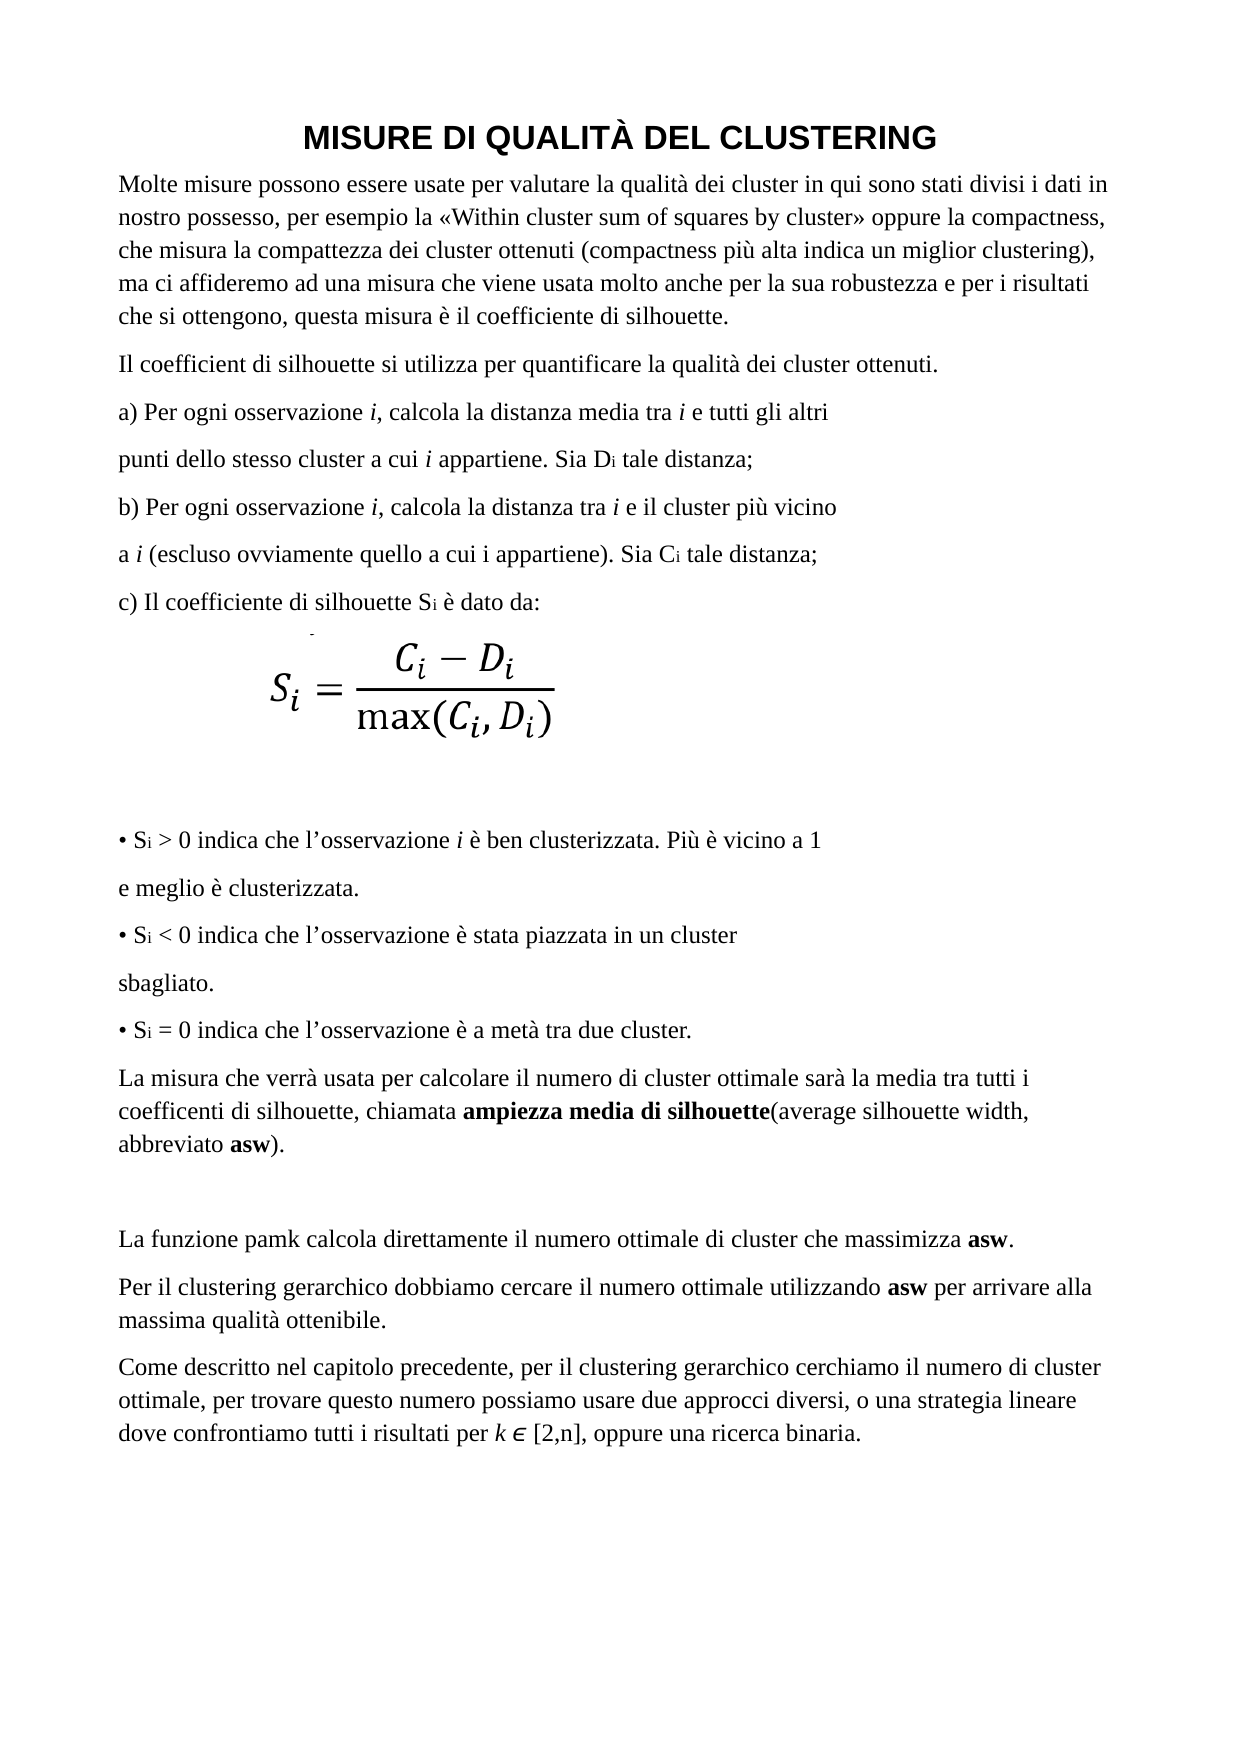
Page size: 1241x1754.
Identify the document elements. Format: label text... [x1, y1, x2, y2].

text • Si = 0 indica che l’osservazione è a metà tra due cluster. [118, 1015, 1122, 1044]
text a) Per ogni osservazione i, calcola la distanza media tra i e tutti gli altri [118, 397, 1122, 425]
text e meglio è clusterizzata. [118, 873, 1122, 901]
subtitle MISURE DI QUALITÀ DEL CLUSTERING [118, 118, 1122, 157]
picture [249, 634, 629, 764]
text sbagliato. [118, 968, 1122, 997]
text Molte misure possono essere usate per valutare la qualità dei cluster in qui sono stati divisi i dati in nostro possesso, per esempio la «Within cluster sum of squares by cluster» oppure la compactness, che misura la compattezza dei cluster ottenuti (compactness più alta indica un miglior clustering), ma ci affideremo ad una misura che viene usata molto anche per la sua robustezza e per i risultati che si ottengono, questa misura è il coefficiente di silhouette. [118, 169, 1122, 330]
text Come descritto nel capitolo precedente, per il clustering gerarchico cerchiamo il numero di cluster ottimale, per trovare questo numero possiamo usare due approcci diversi, o una strategia lineare dove confrontiamo tutti i risultati per k ϵ [2,n], oppure una ricerca binaria. [118, 1352, 1122, 1449]
text • Si > 0 indica che l’osservazione i è ben clusterizzata. Più è vicino a 1 [118, 825, 1122, 854]
text • Si < 0 indica che l’osservazione è stata piazzata in un cluster [118, 920, 1122, 949]
text c) Il coefficiente di silhouette Si è dato da: [118, 587, 1122, 616]
text punti dello stesso cluster a cui i appartiene. Sia Di tale distanza; [118, 444, 1122, 473]
text La misura che verrà usata per calcolare il numero di cluster ottimale sarà la media tra tutti i coefficenti di silhouette, chiamata ampiezza media di silhouette(average silhouette width, abbreviato asw). [118, 1063, 1122, 1158]
text a i (escluso ovviamente quello a cui i appartiene). Sia Ci tale distanza; [118, 539, 1122, 568]
text Per il clustering gerarchico dobbiamo cercare il numero ottimale utilizzando asw per arrivare alla massima qualità ottenibile. [118, 1272, 1122, 1334]
text b) Per ogni osservazione i, calcola la distanza tra i e il cluster più vicino [118, 492, 1122, 521]
text La funzione pamk calcola direttamente il numero ottimale di cluster che massimizza asw. [118, 1224, 1122, 1253]
text Il coefficient di silhouette si utilizza per quantificare la qualità dei cluster ottenuti. [118, 349, 1122, 378]
